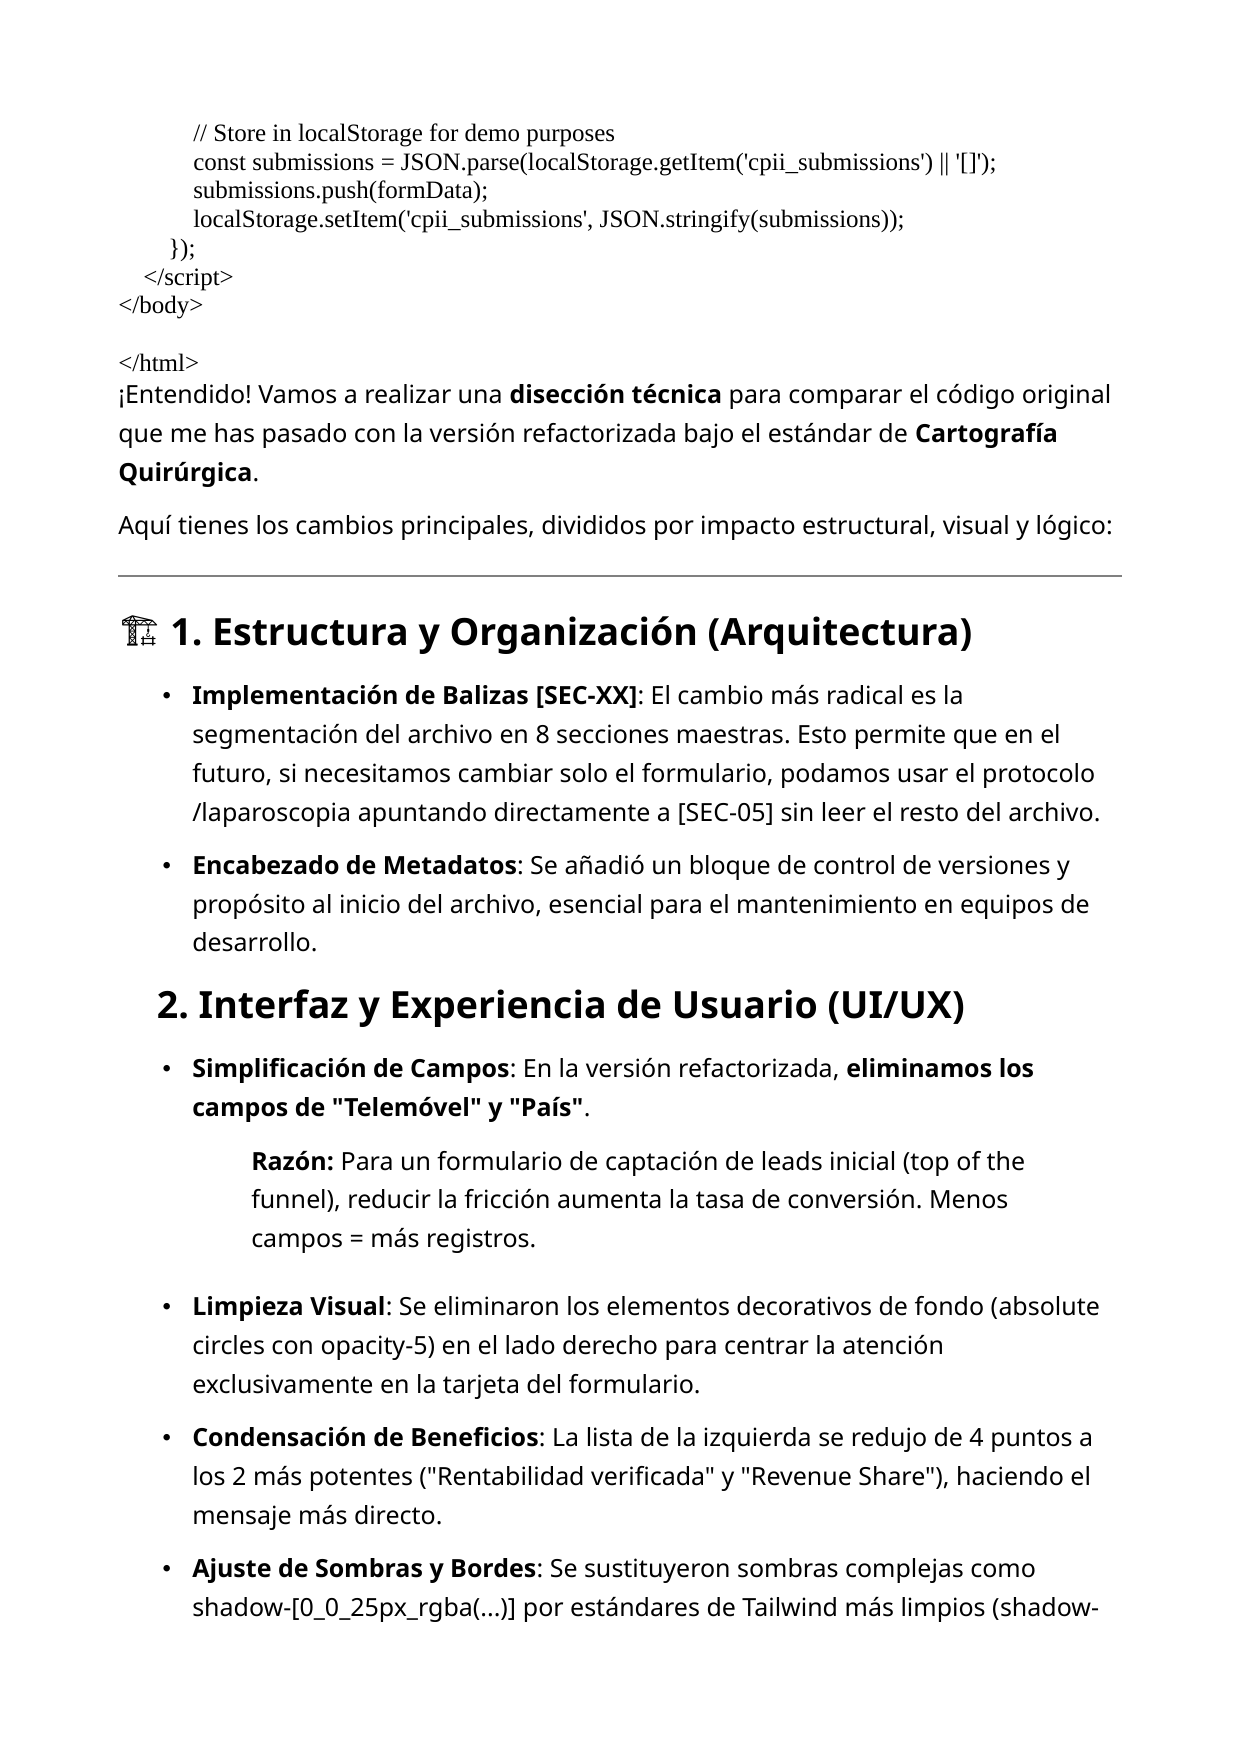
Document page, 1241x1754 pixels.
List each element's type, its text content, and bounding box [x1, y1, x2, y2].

table_cell 🏗️ 1. Estructura y Organización (Arquitectura) Implementación de Balizas [SEC-XX]: El cambio más radical es la segmentación del archivo en 8 secciones maestras. Esto permite que en el futuro, si necesitamos cambiar solo el formulario, podamos usar el protocolo /laparoscopia apuntando directamente a [SEC-05] sin leer el resto del archivo. Encabezado de Metadatos: Se añadió un bloque de control de versiones y propósito al inicio del archivo, esencial para el mantenimiento en equipos de desarrollo. 🎨 2. Interfaz y Experiencia de Usuario (UI/UX) Simplificación de Campos: En la versión refactorizada, eliminamos los campos de "Telemóvel" y "País". Razón: Para un formulario de captación de leads inicial (top of the funnel), reducir la fricción aumenta la tasa de conversión. Menos campos = más registros. Limpieza Visual: Se eliminaron los elementos decorativos de fondo (absolute circles con opacity-5) en el lado derecho para centrar la atención exclusivamente en la tarjeta del formulario. Condensación de Beneficios: La lista de la izquierda se redujo de 4 puntos a los 2 más potentes ("Rentabilidad verificada" y "Revenue Share"), haciendo el mensaje más directo. Ajuste de Sombras y Bordes: Se sustituyeron sombras complejas como shadow-[0_0_25px_rgba(...)] por estándares de Tailwind más limpios (shadow- [118, 577, 1122, 1623]
table_cell // Store in localStorage for demo purposes const submissions = JSON.parse(localStorage.getItem('cpii_submissions') || '[]'); submissions.push(formData); localStorage.setItem('cpii_submissions', JSON.stringify(submissions)); }); </script> </body> </html> [118, 118, 1122, 377]
table_cell ¡Entendido! Vamos a realizar una disección técnica para comparar el código original que me has pasado con la versión refactorizada bajo el estándar de Cartografía Quirúrgica. Aquí tienes los cambios principales, divididos por impacto estructural, visual y lógico: [118, 377, 1122, 575]
